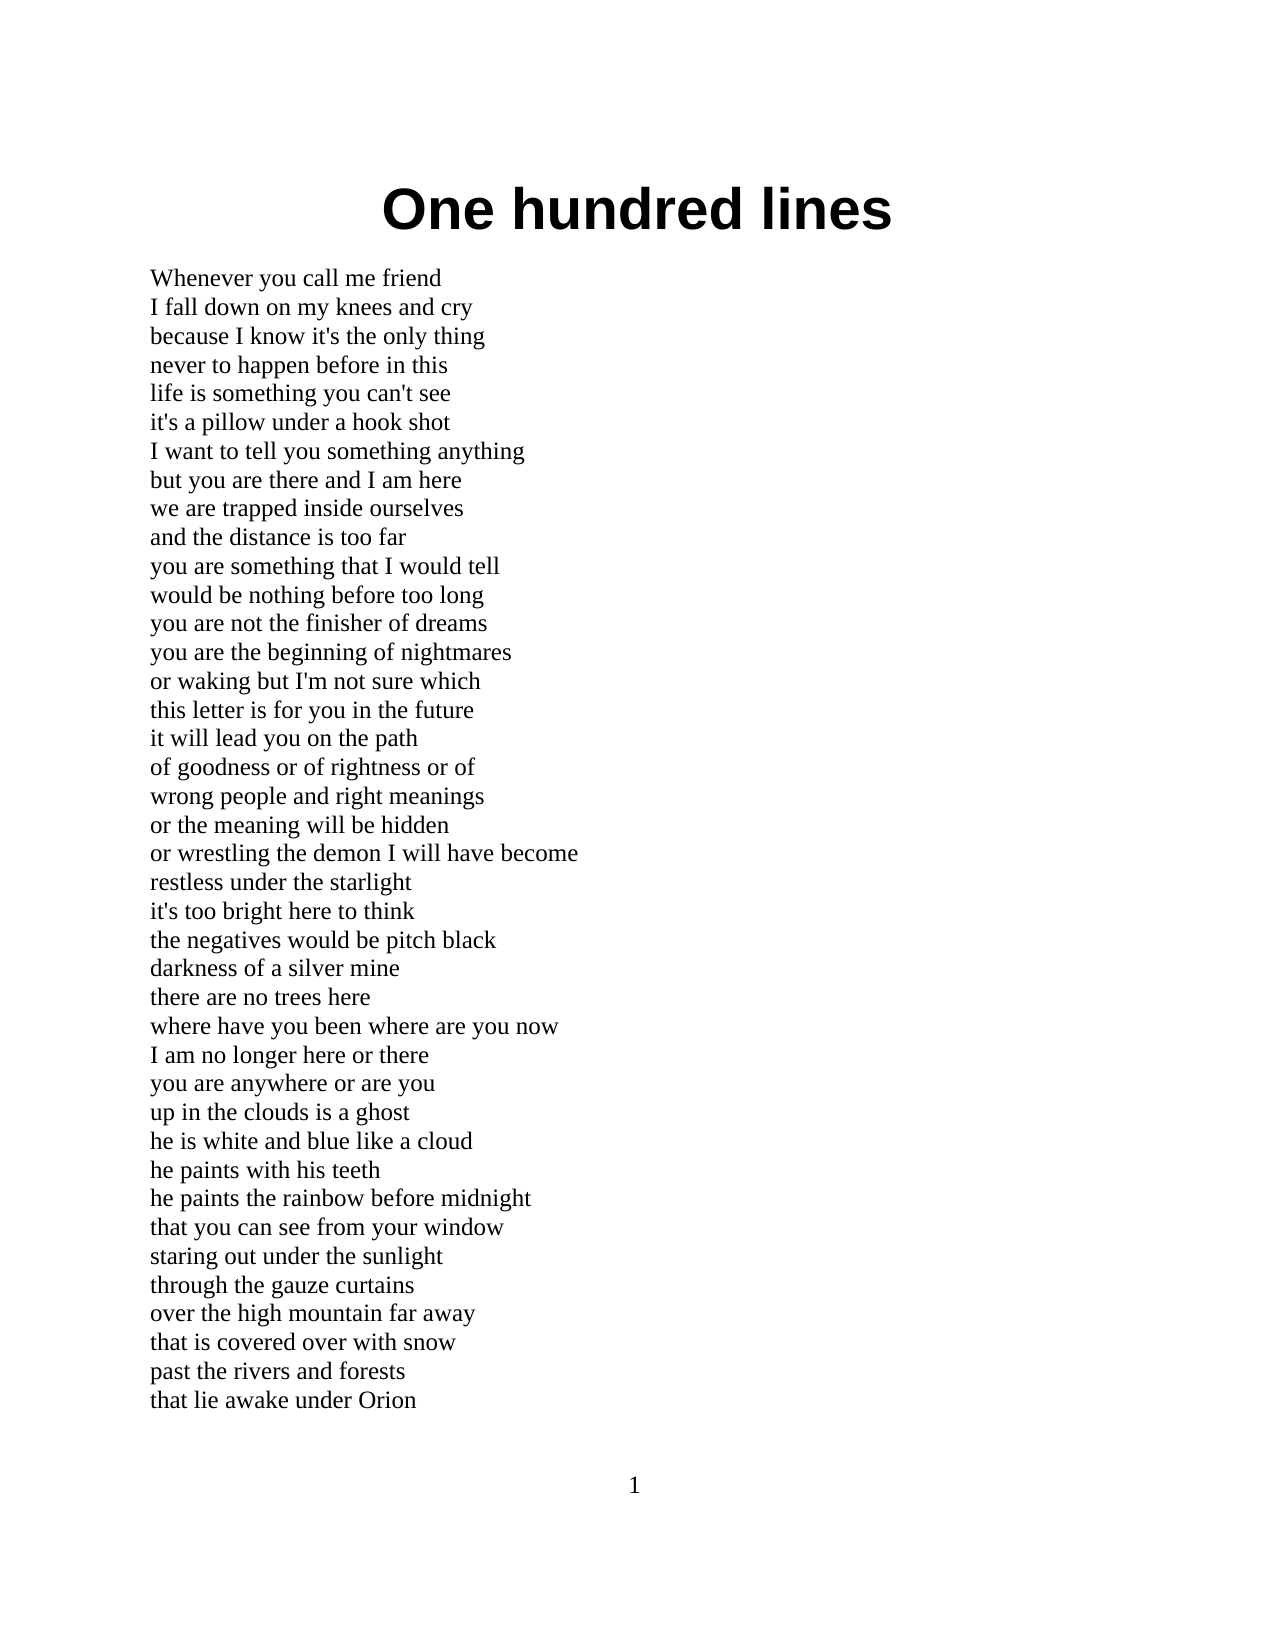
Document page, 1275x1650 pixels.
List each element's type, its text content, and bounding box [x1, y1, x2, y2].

text Whenever you call me friend I fall down on my knees and cry because I know it's the only thing never to happen before in this life is something you can't see it's a pillow under a hook shot I want to tell you something anything but you are there and I am here we are trapped inside ourselves and the distance is too far you are something that I would tell would be nothing before too long you are not the finisher of dreams you are the beginning of nightmares or waking but I'm not sure which this letter is for you in the future it will lead you on the path of goodness or of rightness or of wrong people and right meanings or the meaning will be hidden or wrestling the demon I will have become restless under the starlight it's too bright here to think the negatives would be pitch black darkness of a silver mine there are no trees here where have you been where are you now I am no longer here or there you are anywhere or are you up in the clouds is a ghost he is white and blue like a cloud he paints with his teeth he paints the rainbow before midnight that you can see from your window staring out under the sunlight through the gauze curtains over the high mountain far away that is covered over with snow past the rivers and forests that lie awake under Orion [150, 263, 1125, 1413]
title One hundred lines [150, 175, 1125, 242]
